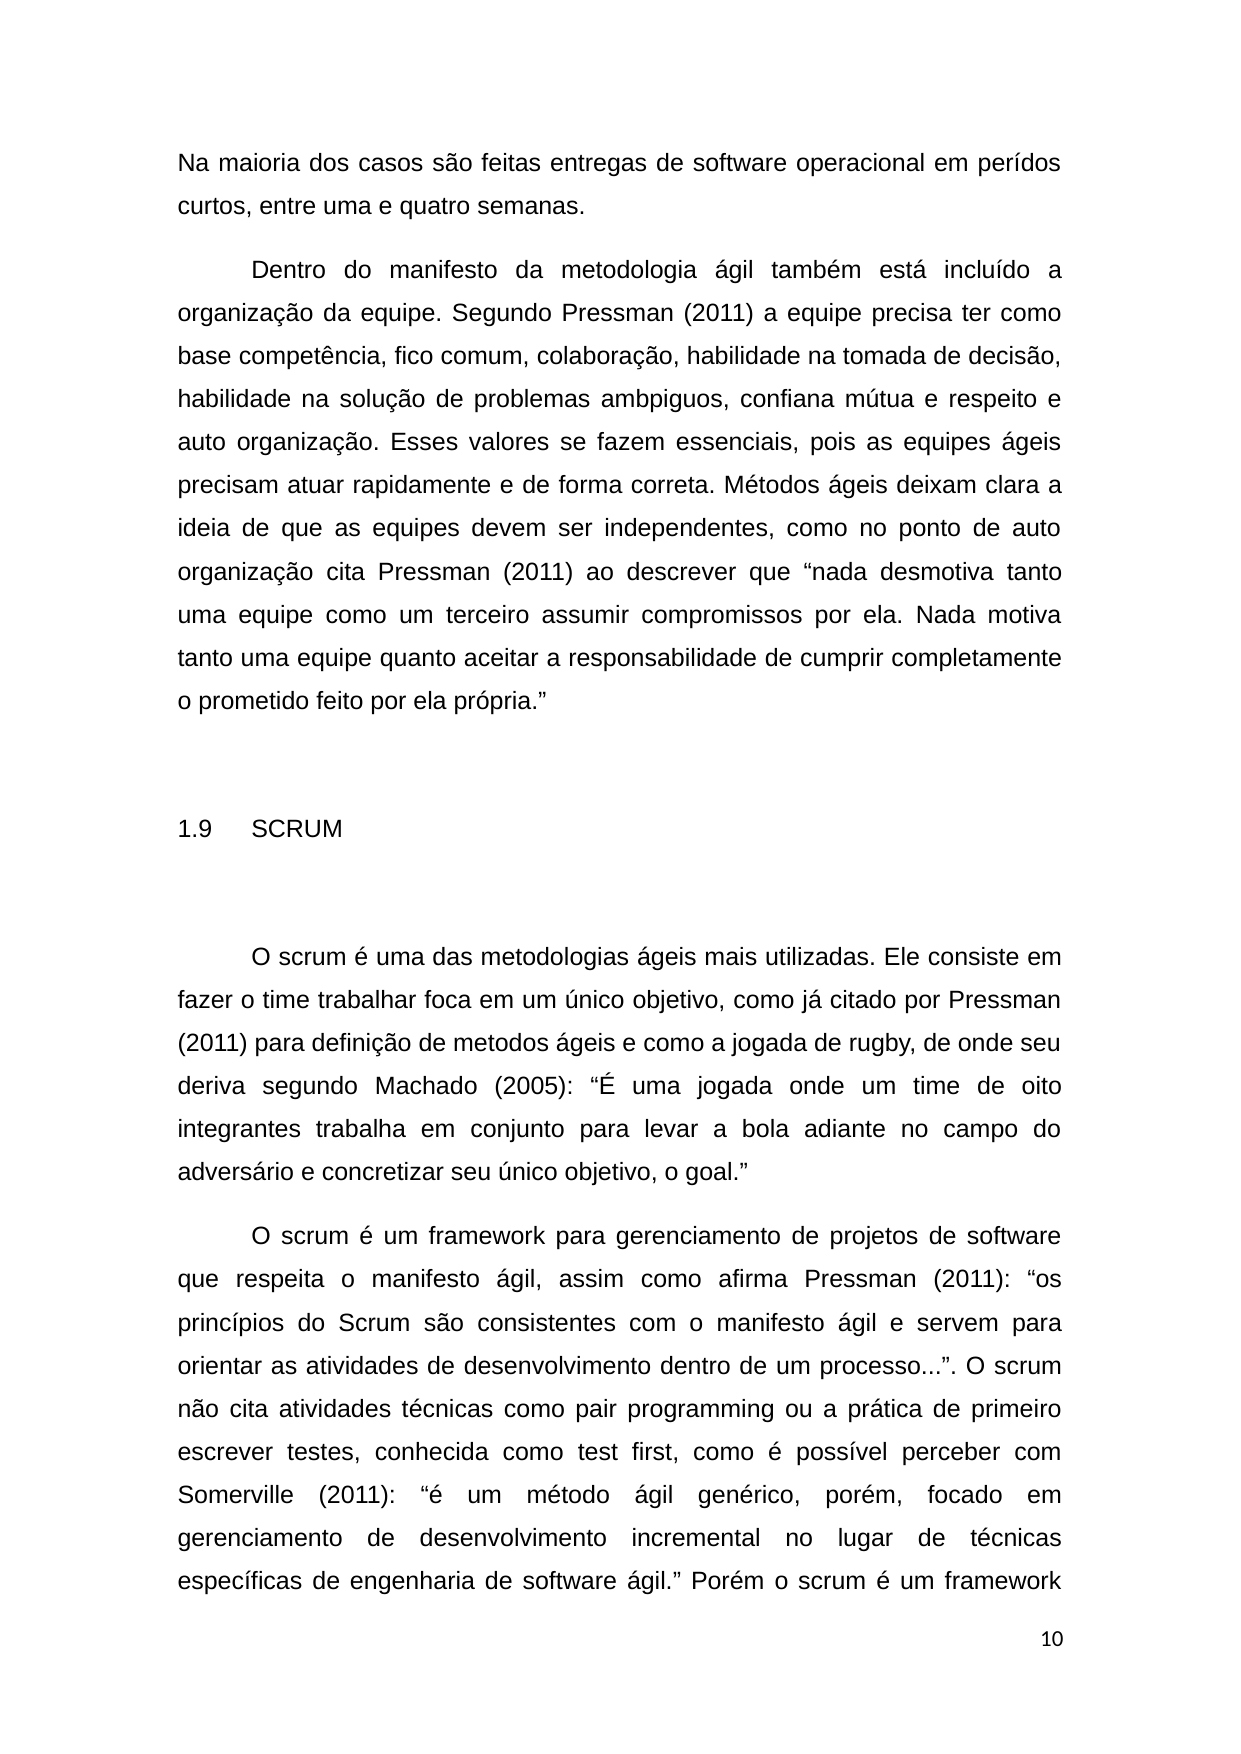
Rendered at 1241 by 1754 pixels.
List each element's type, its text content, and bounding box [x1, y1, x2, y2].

text O scrum é um framework para gerenciamento de projetos de software que respeita o manifesto ágil, assim como afirma Pressman (2011): “os princípios do Scrum são consistentes com o manifesto ágil e servem para orientar as atividades de desenvolvimento dentro de um processo...”. O scrum não cita atividades técnicas como pair programming ou a prática de primeiro escrever testes, conhecida como test first, como é possível perceber com Somerville (2011): “é um método ágil genérico, porém, focado em gerenciamento de desenvolvimento incremental no lugar de técnicas específicas de engenharia de software ágil.” Porém o scrum é um framework [177, 1221, 1063, 1595]
text Dentro do manifesto da metodologia ágil também está incluído a organização da equipe. Segundo Pressman (2011) a equipe precisa ter como base competência, fico comum, colaboração, habilidade na tomada de decisão, habilidade na solução de problemas ambpiguos, confiana mútua e respeito e auto organização. Esses valores se fazem essenciais, pois as equipes ágeis precisam atuar rapidamente e de forma correta. Métodos ágeis deixam clara a ideia de que as equipes devem ser independentes, como no ponto de auto organização cita Pressman (2011) ao descrever que “nada desmotiva tanto uma equipe como um terceiro assumir compromissos por ela. Nada motiva tanto uma equipe quanto aceitar a responsabilidade de cumprir completamente o prometido feito por ela própria.” [177, 255, 1063, 715]
text O scrum é uma das metodologias ágeis mais utilizadas. Ele consiste em fazer o time trabalhar foca em um único objetivo, como já citado por Pressman (2011) para definição de metodos ágeis e como a jogada de rugby, de onde seu deriva segundo Machado (2005): “É uma jogada onde um time de oito integrantes trabalha em conjunto para levar a bola adiante no campo do adversário e concretizar seu único objetivo, o goal.” [177, 942, 1063, 1186]
text Na maioria dos casos são feitas entregas de software operacional em perídos curtos, entre uma e quatro semanas. [177, 148, 1063, 219]
text 1.9 SCRUM [177, 814, 1063, 843]
